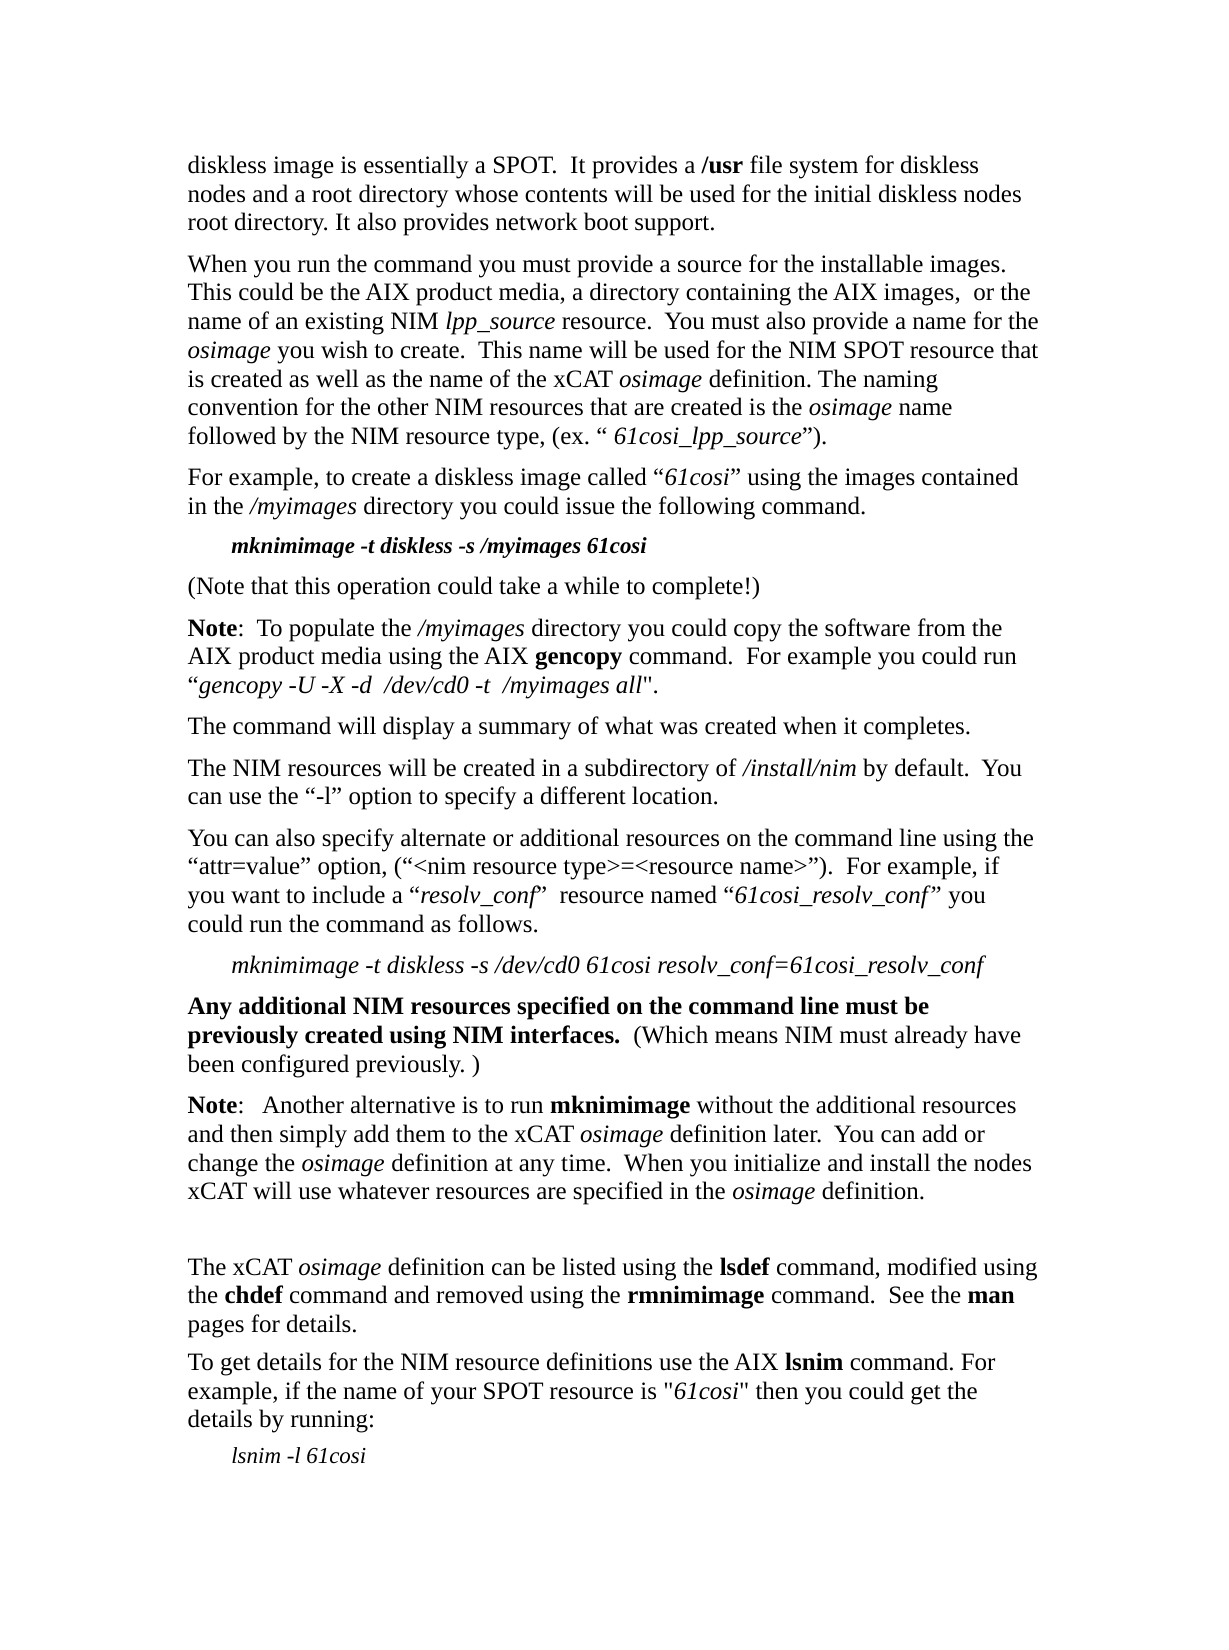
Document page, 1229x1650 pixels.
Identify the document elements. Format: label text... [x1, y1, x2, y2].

text lsnim -l 61cosi [187, 1442, 1041, 1468]
text The NIM resources will be created in a subdirectory of /install/nim by default. You can use the “-l” option to specify a different location. [187, 753, 1041, 810]
text For example, to create a diskless image called “61cosi” using the images contained in the /myimages directory you could issue the following command. [187, 462, 1041, 520]
text (Note that this operation could take a while to complete!) [187, 571, 1041, 600]
text mknimimage -t diskless -s /dev/cd0 61cosi resolv_conf=61cosi_resolv_conf [187, 950, 1041, 979]
text Any additional NIM resources specified on the command line must be previously created using NIM interfaces. (Which means NIM must already have been configured previously. ) [187, 991, 1041, 1078]
text diskless image is essentially a SPOT. It provides a /usr file system for diskless nodes and a root directory whose contents will be used for the initial diskless nodes root directory. It also provides network boot support. [187, 150, 1041, 236]
text The xCAT osimage definition can be listed using the lsdef command, modified using the chdef command and removed using the rmnimimage command. See the man pages for details. [187, 1252, 1041, 1338]
text mknimimage -t diskless -s /myimages 61cosi [187, 532, 1041, 559]
text You can also specify alternate or additional resources on the command line using the “attr=value” option, (“<nim resource type>=<resource name>”). For example, if you want to include a “resolv_conf” resource named “61cosi_resolv_conf” you could run the command as follows. [187, 823, 1041, 938]
text Note: To populate the /myimages directory you could copy the software from the AIX product media using the AIX gencopy command. For example you could run “gencopy -U -X -d /dev/cd0 -t /myimages all". [187, 613, 1041, 699]
text When you run the command you must provide a source for the installable images. This could be the AIX product media, a directory containing the AIX images, or the name of an existing NIM lpp_source resource. You must also provide a name for the osimage you wish to create. This name will be used for the NIM SPOT resource that is created as well as the name of the xCAT osimage definition. The naming convention for the other NIM resources that are created is the osimage name followed by the NIM resource type, (ex. “ 61cosi_lpp_source”). [187, 249, 1041, 450]
text The command will display a summary of what was created when it completes. [187, 711, 1041, 740]
text To get details for the NIM resource definitions use the AIX lsnim command. For example, if the name of your SPOT resource is "61cosi" then you could get the details by running: [187, 1347, 1041, 1433]
text Note: Another alternative is to run mknimimage without the additional resources and then simply add them to the xCAT osimage definition later. You can add or change the osimage definition at any time. When you initialize and install the nodes xCAT will use whatever resources are specified in the osimage definition. [187, 1090, 1041, 1205]
